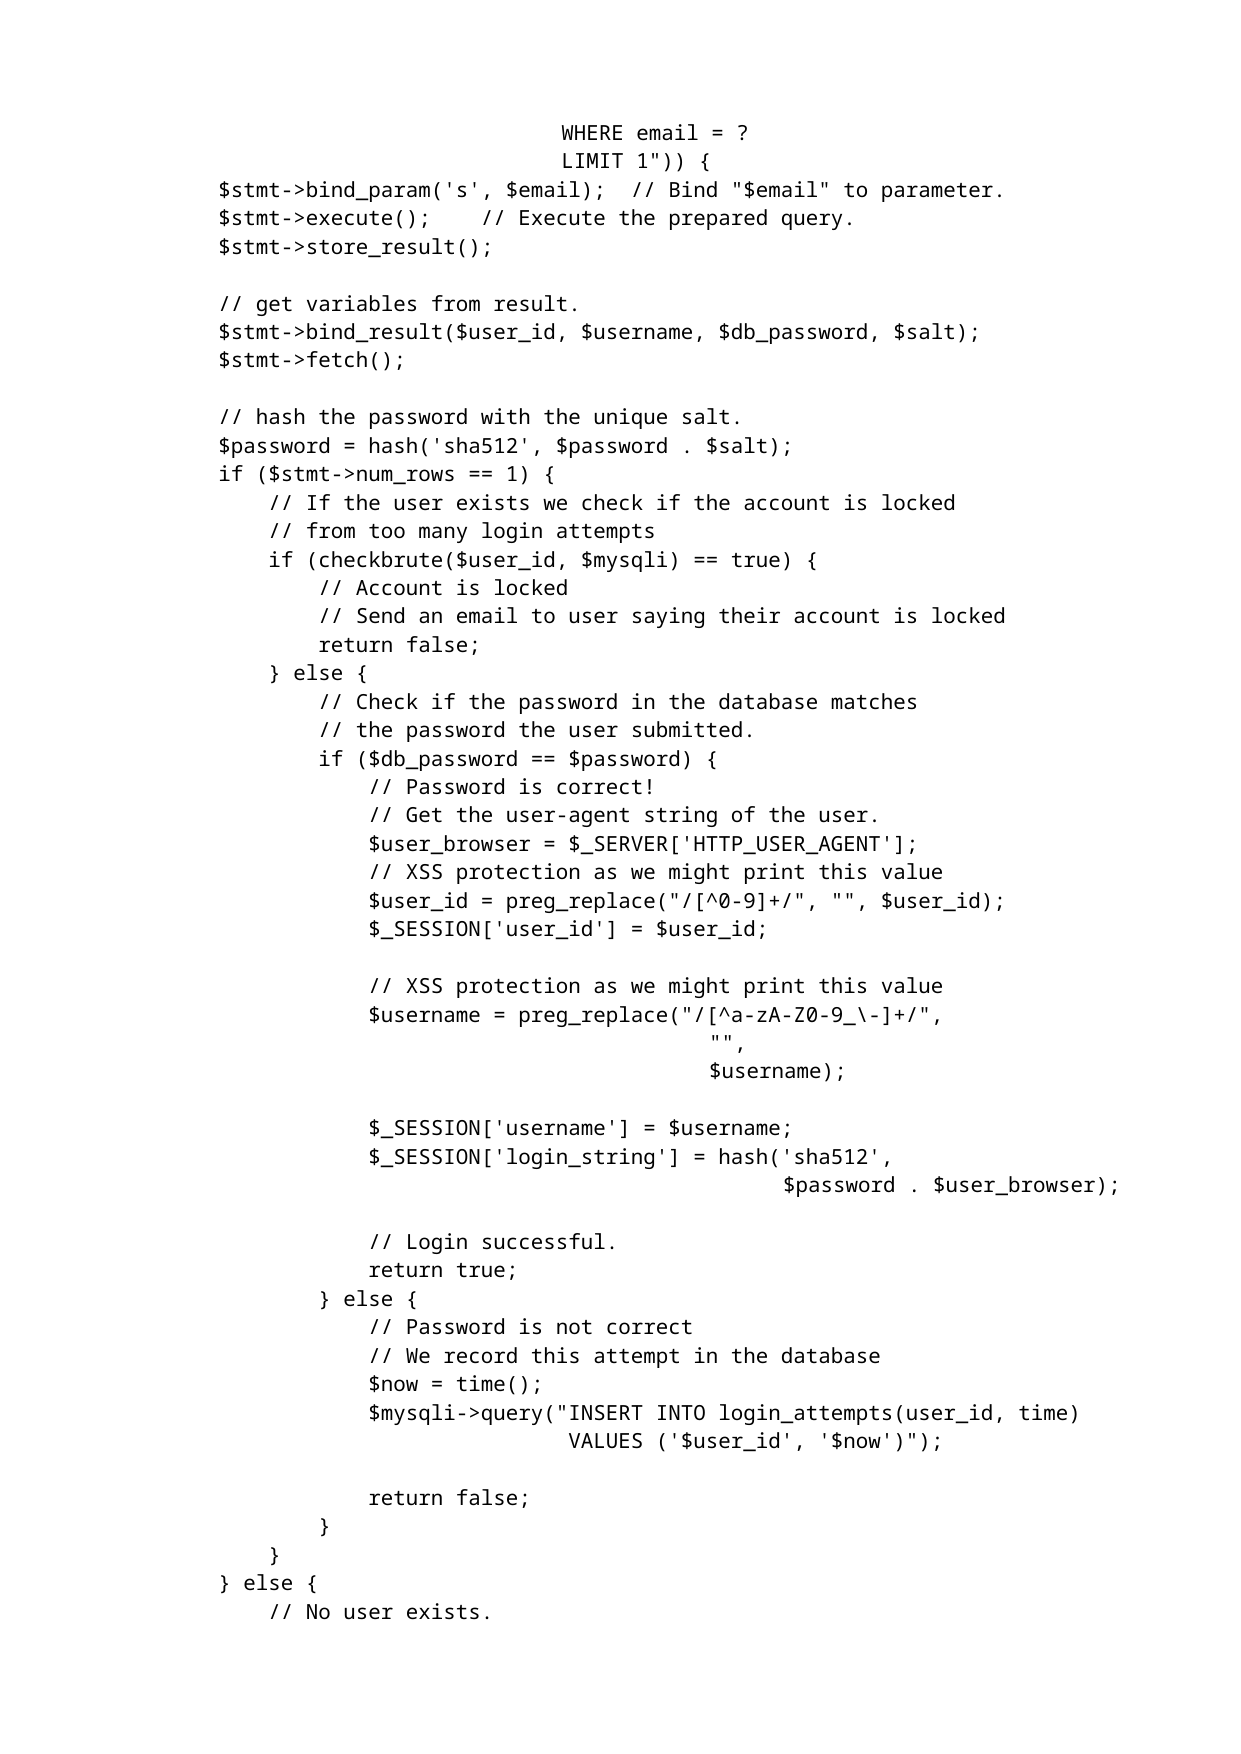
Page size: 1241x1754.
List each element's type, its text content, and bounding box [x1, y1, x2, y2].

text // Password is not correct [118, 1312, 1122, 1341]
text // Account is locked [118, 573, 1122, 602]
text // XSS protection as we might print this value [118, 857, 1122, 886]
text $stmt->store_result(); [118, 232, 1122, 260]
text $stmt->bind_result($user_id, $username, $db_password, $salt); [118, 317, 1122, 346]
text $stmt->bind_param('s', $email); // Bind "$email" to parameter. [118, 175, 1122, 203]
text if ($stmt->num_rows == 1) { [118, 459, 1122, 488]
text $username); [118, 1057, 1122, 1085]
text // If the user exists we check if the account is locked [118, 488, 1122, 516]
text } else { [118, 658, 1122, 687]
text // Send an email to user saying their account is locked [118, 602, 1122, 630]
text $password = hash('sha512', $password . $salt); [118, 431, 1122, 459]
text $_SESSION['login_string'] = hash('sha512', [118, 1142, 1122, 1170]
text // XSS protection as we might print this value [118, 971, 1122, 1000]
text // hash the password with the unique salt. [118, 402, 1122, 431]
text $username = preg_replace("/[^a-zA-Z0-9_\-]+/", [118, 1000, 1122, 1028]
text } [118, 1540, 1122, 1568]
text if ($db_password == $password) { [118, 744, 1122, 772]
text "", [118, 1028, 1122, 1057]
text // Password is correct! [118, 772, 1122, 801]
text $stmt->execute(); // Execute the prepared query. [118, 203, 1122, 232]
text // the password the user submitted. [118, 715, 1122, 744]
text return false; [118, 630, 1122, 658]
text $user_id = preg_replace("/[^0-9]+/", "", $user_id); [118, 886, 1122, 914]
text $mysqli->query("INSERT INTO login_attempts(user_id, time) [118, 1398, 1122, 1426]
text // We record this attempt in the database [118, 1341, 1122, 1369]
text // Login successful. [118, 1227, 1122, 1256]
text if (checkbrute($user_id, $mysqli) == true) { [118, 545, 1122, 573]
text return false; [118, 1483, 1122, 1512]
text $_SESSION['user_id'] = $user_id; [118, 914, 1122, 943]
text WHERE email = ? [118, 118, 1122, 147]
text // get variables from result. [118, 289, 1122, 317]
text VALUES ('$user_id', '$now')"); [118, 1426, 1122, 1455]
text $_SESSION['username'] = $username; [118, 1113, 1122, 1142]
text // No user exists. [118, 1597, 1122, 1625]
text $password . $user_browser); [118, 1170, 1122, 1199]
text // Get the user-agent string of the user. [118, 801, 1122, 829]
text } else { [118, 1284, 1122, 1312]
text $now = time(); [118, 1369, 1122, 1398]
text } else { [118, 1568, 1122, 1597]
text // Check if the password in the database matches [118, 687, 1122, 715]
text // from too many login attempts [118, 516, 1122, 545]
text } [118, 1512, 1122, 1540]
text LIMIT 1")) { [118, 147, 1122, 175]
text return true; [118, 1256, 1122, 1284]
text $user_browser = $_SERVER['HTTP_USER_AGENT']; [118, 829, 1122, 857]
text $stmt->fetch(); [118, 346, 1122, 374]
